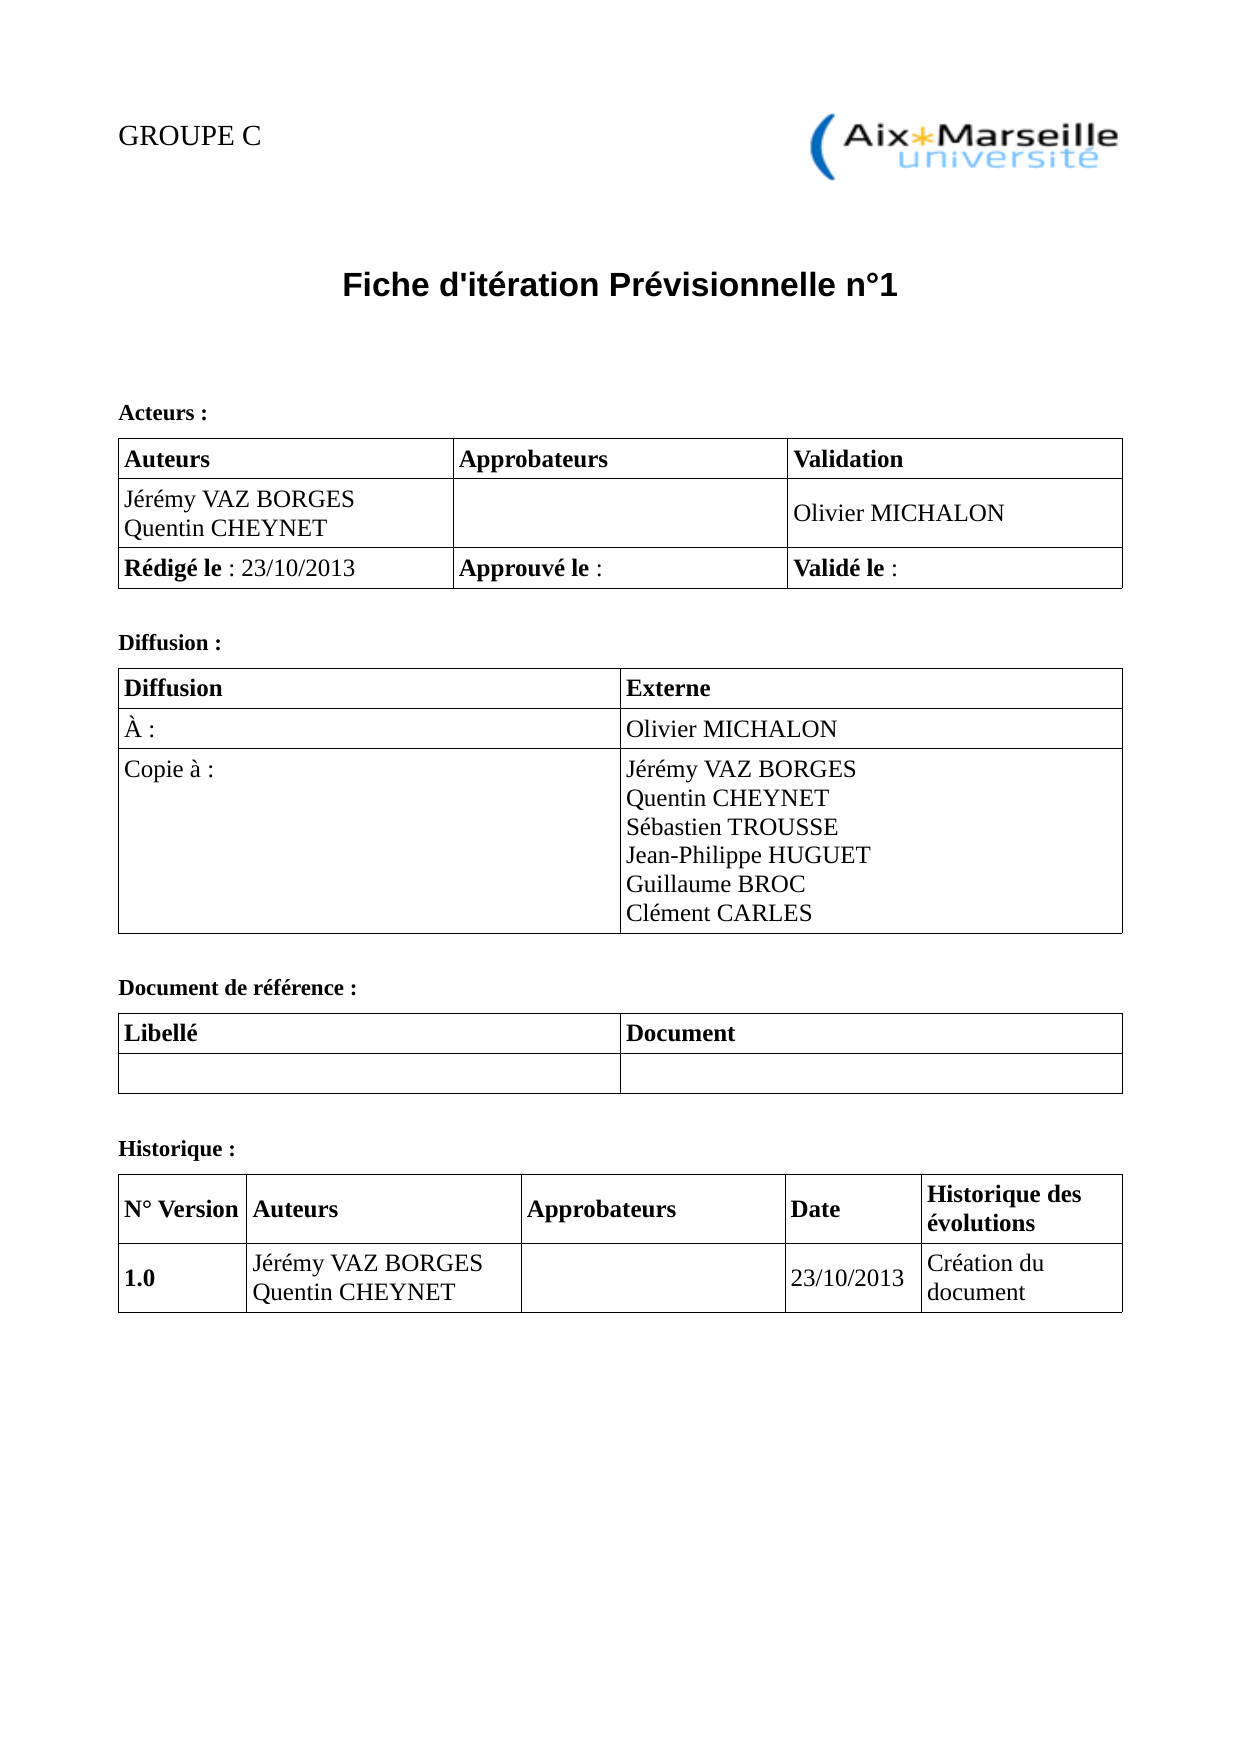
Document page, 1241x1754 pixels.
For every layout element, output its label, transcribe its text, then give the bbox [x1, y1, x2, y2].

table_cell Olivier MICHALON [621, 709, 1122, 748]
subtitle Fiche d'itération Prévisionnelle n°1 [118, 265, 1122, 304]
table_cell [621, 1054, 1122, 1093]
table_cell 23/10/2013 [786, 1244, 921, 1312]
table_cell Approuvé le : [454, 548, 787, 587]
text Diffusion : [118, 629, 1122, 655]
table_cell [454, 479, 787, 547]
table_cell À : [119, 709, 620, 748]
table_header Approbateurs [522, 1175, 785, 1242]
table_header Libellé [119, 1014, 620, 1053]
table_header Auteurs [247, 1175, 521, 1242]
table_header Document [621, 1014, 1122, 1053]
table_header N° Version [119, 1175, 246, 1242]
table_cell Olivier MICHALON [788, 479, 1122, 547]
table_cell Copie à : [119, 749, 620, 932]
table_cell Jérémy VAZ BORGES Quentin CHEYNET [247, 1244, 521, 1312]
text GROUPE C [118, 118, 802, 152]
table_header Date [786, 1175, 921, 1242]
table_cell Rédigé le : 23/10/2013 [119, 548, 453, 587]
table_header Auteurs [119, 439, 453, 478]
table_cell [119, 1054, 620, 1093]
table_cell [522, 1244, 785, 1312]
table_cell Création du document [922, 1244, 1122, 1312]
text Historique : [118, 1134, 1122, 1161]
table_cell Jérémy VAZ BORGES Quentin CHEYNET Sébastien TROUSSE Jean-Philippe HUGUET Guillaume BROC Clément CARLES [621, 749, 1122, 932]
table_header Historique des évolutions [922, 1175, 1122, 1242]
table_header Approbateurs [454, 439, 787, 478]
table_header Validation [788, 439, 1122, 478]
table_cell Jérémy VAZ BORGES Quentin CHEYNET [119, 479, 453, 547]
table_cell Validé le : [788, 548, 1122, 587]
table_cell 1.0 [119, 1244, 246, 1312]
text Acteurs : [118, 399, 1122, 425]
text Document de référence : [118, 974, 1122, 1000]
table_header Externe [621, 669, 1122, 708]
table_header Diffusion [119, 669, 620, 708]
